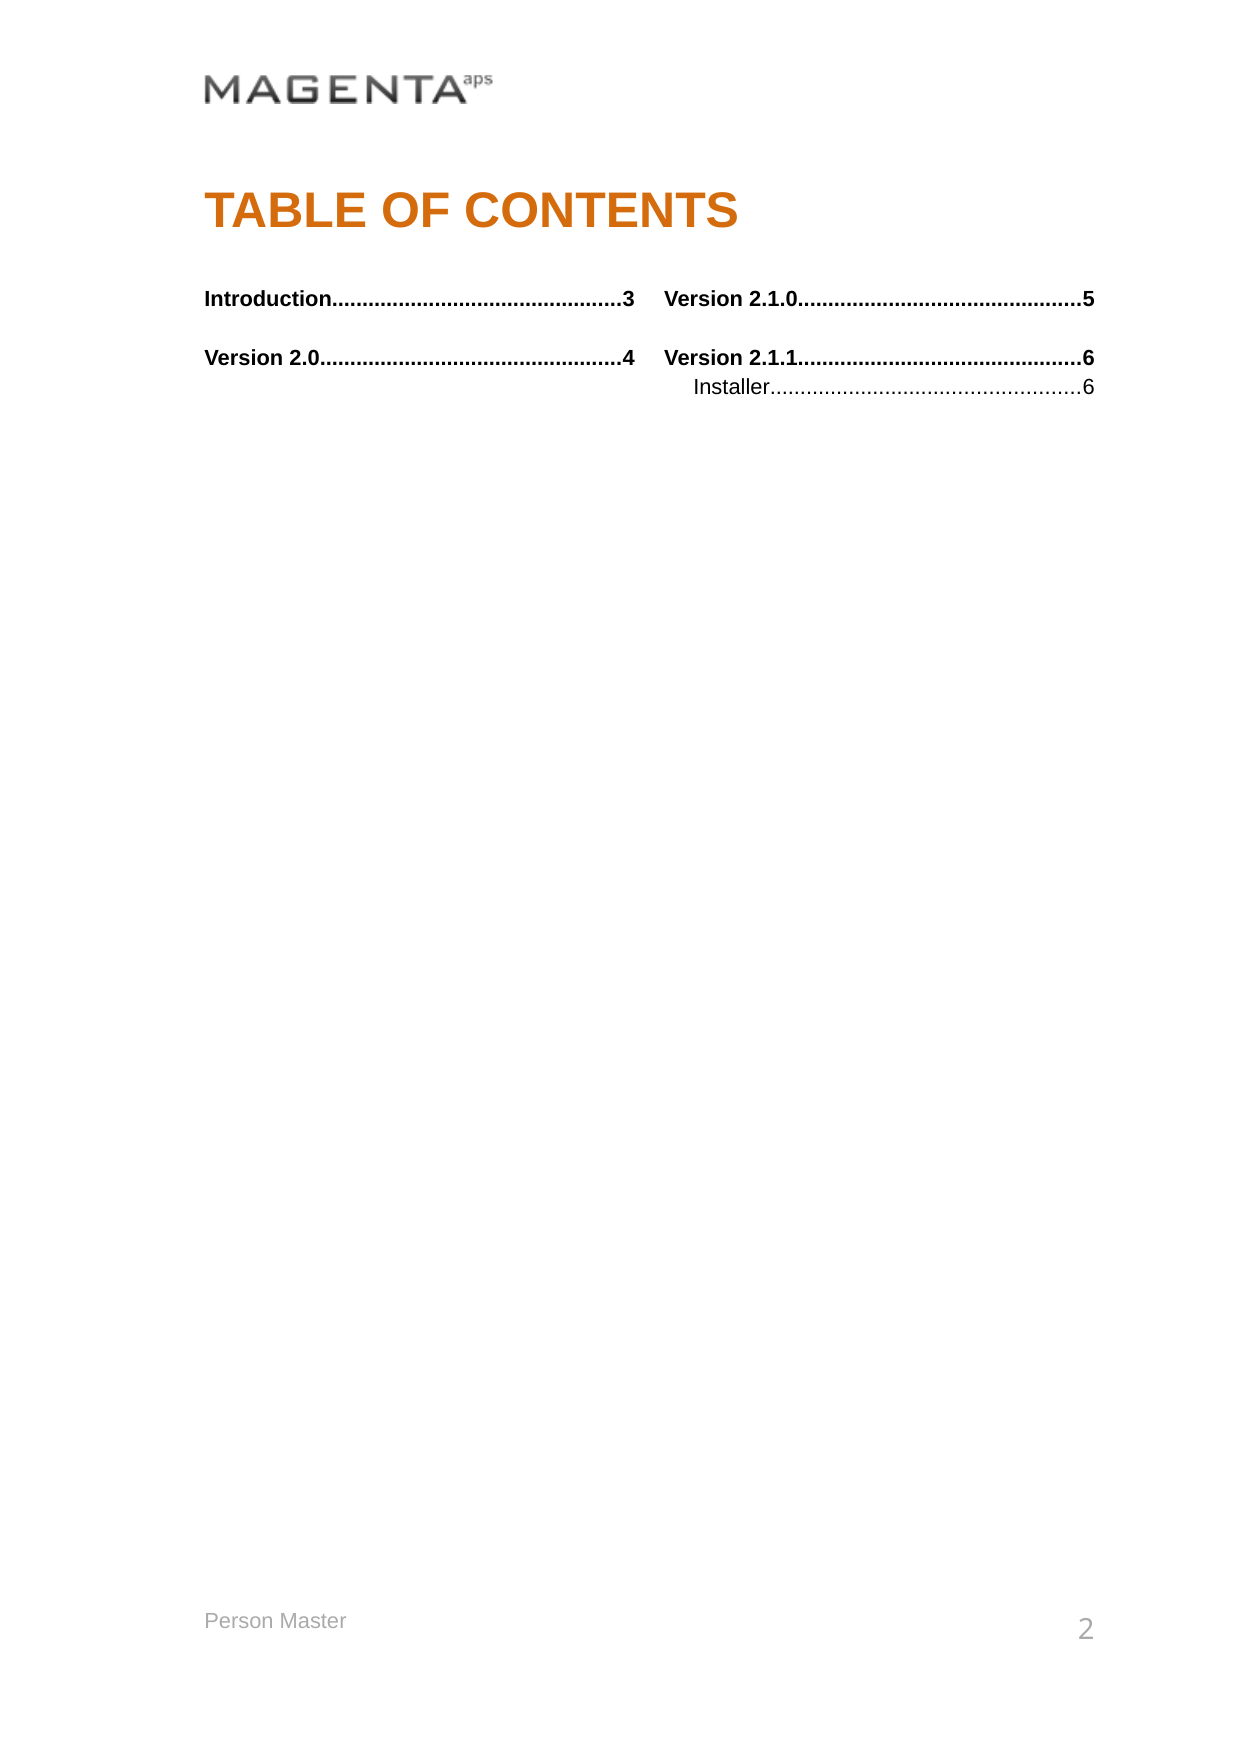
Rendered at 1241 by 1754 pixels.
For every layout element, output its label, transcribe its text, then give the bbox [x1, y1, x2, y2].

text Version 2.1.1 6 [664, 342, 1094, 371]
text Version 2.1.0 5 [664, 283, 1094, 312]
text Introduction 3 [204, 283, 634, 312]
picture [204, 75, 494, 104]
text Version 2.0 4 [204, 342, 634, 371]
text Installer 6 [693, 371, 1094, 400]
subtitle Table of Contents [204, 181, 1094, 239]
